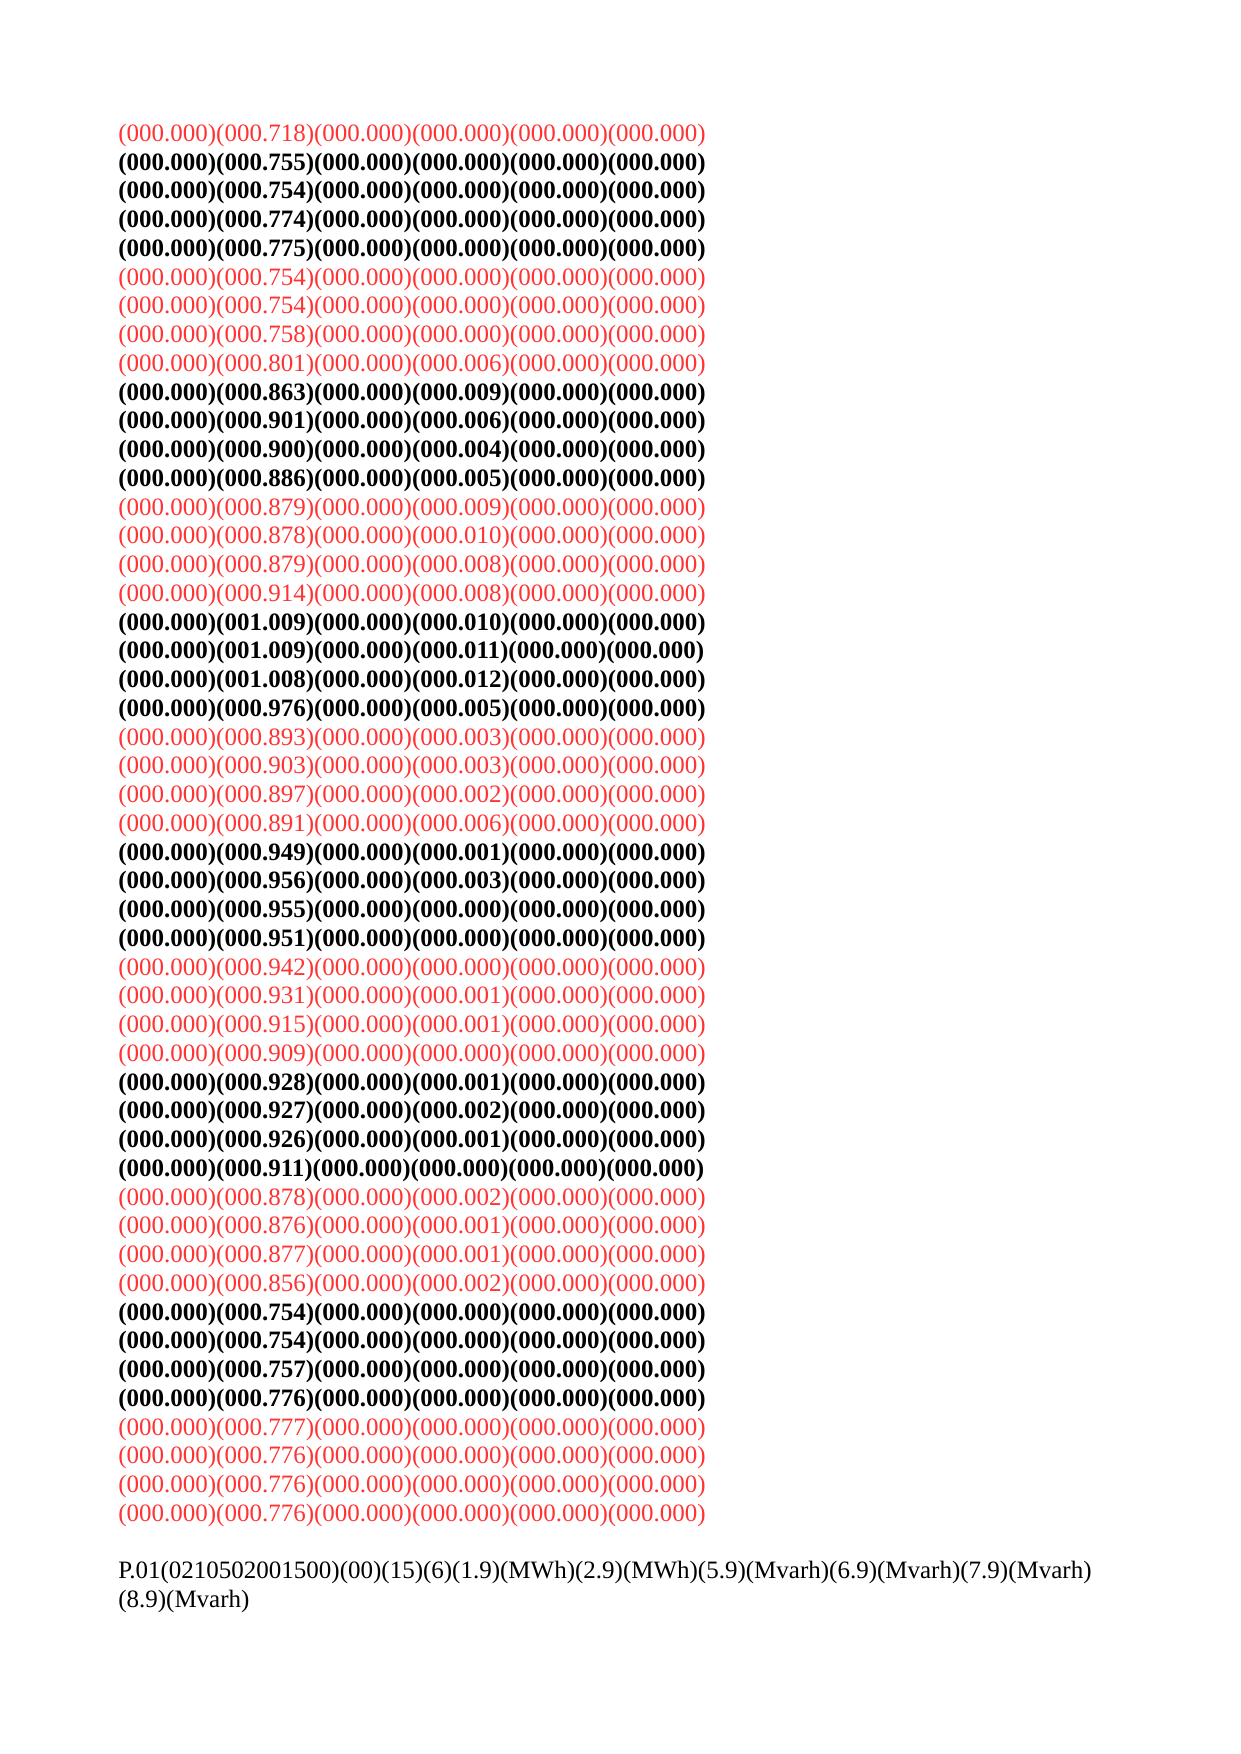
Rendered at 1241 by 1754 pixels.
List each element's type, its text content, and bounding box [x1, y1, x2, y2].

text (000.000)(000.976)(000.000)(000.005)(000.000)(000.000) [118, 693, 1122, 722]
text (000.000)(000.801)(000.000)(000.006)(000.000)(000.000) [118, 348, 1122, 377]
text (000.000)(001.008)(000.000)(000.012)(000.000)(000.000) [118, 664, 1122, 693]
text (000.000)(000.754)(000.000)(000.000)(000.000)(000.000) [118, 262, 1122, 291]
text (000.000)(000.909)(000.000)(000.000)(000.000)(000.000) [118, 1038, 1122, 1067]
text (000.000)(000.754)(000.000)(000.000)(000.000)(000.000) [118, 1297, 1122, 1326]
text (000.000)(000.718)(000.000)(000.000)(000.000)(000.000) [118, 118, 1122, 147]
text (000.000)(000.903)(000.000)(000.003)(000.000)(000.000) [118, 751, 1122, 779]
text (000.000)(000.754)(000.000)(000.000)(000.000)(000.000) [118, 1326, 1122, 1354]
text (000.000)(000.776)(000.000)(000.000)(000.000)(000.000) [118, 1383, 1122, 1412]
text (000.000)(001.009)(000.000)(000.011)(000.000)(000.000) [118, 636, 1122, 664]
text (000.000)(000.863)(000.000)(000.009)(000.000)(000.000) [118, 377, 1122, 406]
text (000.000)(000.775)(000.000)(000.000)(000.000)(000.000) [118, 233, 1122, 262]
text (000.000)(000.878)(000.000)(000.002)(000.000)(000.000) [118, 1182, 1122, 1211]
text (000.000)(000.893)(000.000)(000.003)(000.000)(000.000) [118, 722, 1122, 751]
text (000.000)(000.901)(000.000)(000.006)(000.000)(000.000) [118, 406, 1122, 434]
text P.01(0210502001500)(00)(15)(6)(1.9)(MWh)(2.9)(MWh)(5.9)(Mvarh)(6.9)(Mvarh)(7.9)(Mvarh)(8.9)(Mvarh) [118, 1556, 1122, 1613]
text (000.000)(001.009)(000.000)(000.010)(000.000)(000.000) [118, 607, 1122, 636]
text (000.000)(000.942)(000.000)(000.000)(000.000)(000.000) [118, 952, 1122, 981]
text (000.000)(000.956)(000.000)(000.003)(000.000)(000.000) [118, 866, 1122, 894]
text (000.000)(000.754)(000.000)(000.000)(000.000)(000.000) [118, 176, 1122, 204]
text (000.000)(000.900)(000.000)(000.004)(000.000)(000.000) [118, 434, 1122, 463]
text (000.000)(000.927)(000.000)(000.002)(000.000)(000.000) [118, 1096, 1122, 1124]
text (000.000)(000.879)(000.000)(000.009)(000.000)(000.000) [118, 492, 1122, 521]
text (000.000)(000.891)(000.000)(000.006)(000.000)(000.000) [118, 808, 1122, 837]
text (000.000)(000.897)(000.000)(000.002)(000.000)(000.000) [118, 779, 1122, 808]
text (000.000)(000.776)(000.000)(000.000)(000.000)(000.000) [118, 1498, 1122, 1527]
text (000.000)(000.951)(000.000)(000.000)(000.000)(000.000) [118, 923, 1122, 952]
text (000.000)(000.776)(000.000)(000.000)(000.000)(000.000) [118, 1441, 1122, 1469]
text (000.000)(000.931)(000.000)(000.001)(000.000)(000.000) [118, 981, 1122, 1009]
text (000.000)(000.928)(000.000)(000.001)(000.000)(000.000) [118, 1067, 1122, 1096]
text (000.000)(000.877)(000.000)(000.001)(000.000)(000.000) [118, 1239, 1122, 1268]
text (000.000)(000.926)(000.000)(000.001)(000.000)(000.000) [118, 1124, 1122, 1153]
text (000.000)(000.757)(000.000)(000.000)(000.000)(000.000) [118, 1354, 1122, 1383]
text (000.000)(000.774)(000.000)(000.000)(000.000)(000.000) [118, 204, 1122, 233]
text (000.000)(000.911)(000.000)(000.000)(000.000)(000.000) [118, 1153, 1122, 1182]
text (000.000)(000.876)(000.000)(000.001)(000.000)(000.000) [118, 1211, 1122, 1239]
text (000.000)(000.758)(000.000)(000.000)(000.000)(000.000) [118, 319, 1122, 348]
text (000.000)(000.914)(000.000)(000.008)(000.000)(000.000) [118, 578, 1122, 607]
text (000.000)(000.777)(000.000)(000.000)(000.000)(000.000) [118, 1412, 1122, 1441]
text (000.000)(000.878)(000.000)(000.010)(000.000)(000.000) [118, 521, 1122, 549]
text (000.000)(000.856)(000.000)(000.002)(000.000)(000.000) [118, 1268, 1122, 1297]
text (000.000)(000.949)(000.000)(000.001)(000.000)(000.000) [118, 837, 1122, 866]
text (000.000)(000.886)(000.000)(000.005)(000.000)(000.000) [118, 463, 1122, 492]
text (000.000)(000.915)(000.000)(000.001)(000.000)(000.000) [118, 1009, 1122, 1038]
text (000.000)(000.776)(000.000)(000.000)(000.000)(000.000) [118, 1469, 1122, 1498]
text (000.000)(000.755)(000.000)(000.000)(000.000)(000.000) [118, 147, 1122, 176]
text (000.000)(000.879)(000.000)(000.008)(000.000)(000.000) [118, 549, 1122, 578]
text (000.000)(000.955)(000.000)(000.000)(000.000)(000.000) [118, 894, 1122, 923]
text (000.000)(000.754)(000.000)(000.000)(000.000)(000.000) [118, 291, 1122, 319]
